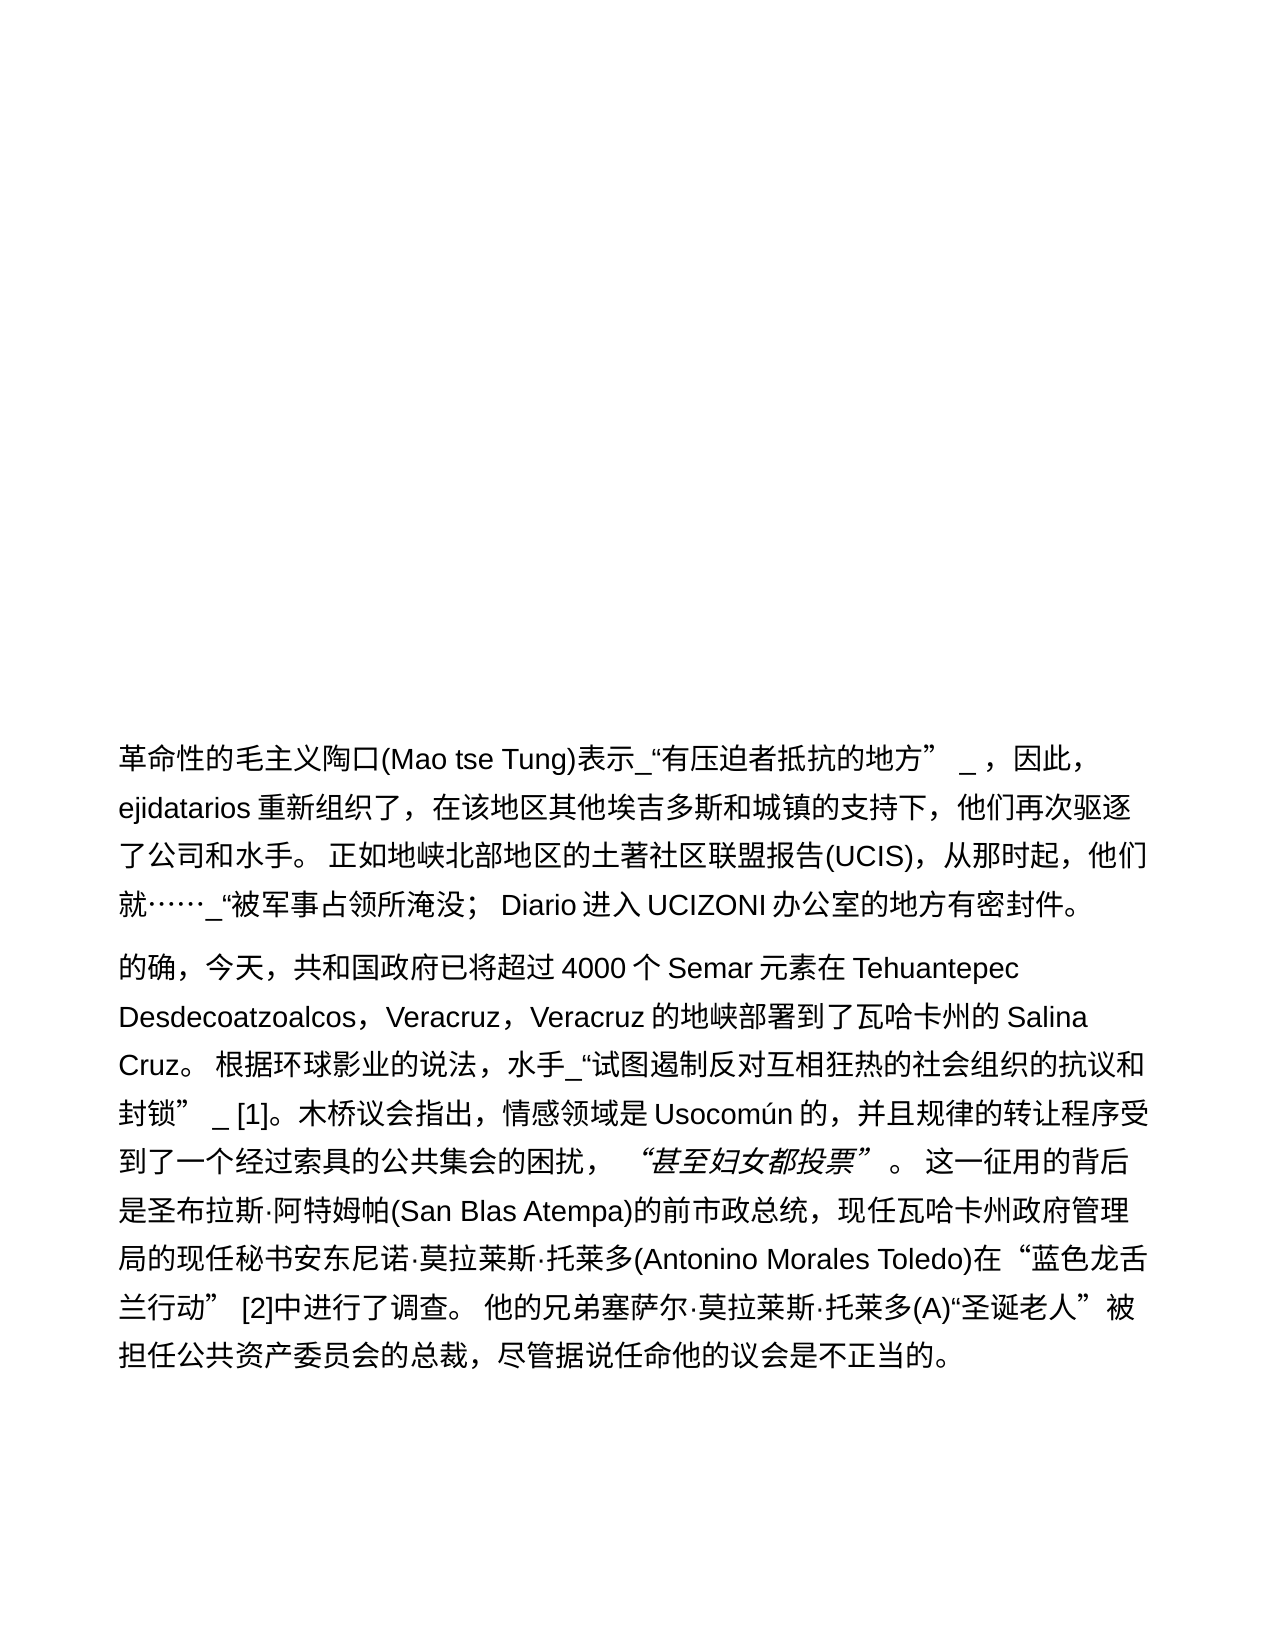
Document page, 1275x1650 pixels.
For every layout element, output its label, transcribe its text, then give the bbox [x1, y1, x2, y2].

text 革命性的毛主义陶口(Mao tse Tung)表示_“有压迫者抵抗的地方” _ ，因此，ejidatarios重新组织了，在该地区其他埃吉多斯和城镇的支持下，他们再次驱逐了公司和水手。 正如地峡北部地区的土著社区联盟报告(UCIS)，从那时起，他们就……_“被军事占领所淹没； Diario进入UCIZONI办公室的地方有密封件。 [118, 118, 1157, 924]
text 的确，今天，共和国政府已将超过4000个Semar元素在Tehuantepec Desdecoatzoalcos，Veracruz，Veracruz的地峡部署到了瓦哈卡州的Salina Cruz。 根据环球影业的说法，水手_“试图遏制反对互相狂热的社会组织的抗议和封锁” _ [1]。木桥议会指出，情感领域是Usocomún的，并且规律的转让程序受到了一个经过索具的公共集会的困扰， “甚至妇女都投票” 。 这一征用的背后是圣布拉斯·阿特姆帕(San Blas Atempa)的前市政总统，现任瓦哈卡州政府管理局的现任秘书安东尼诺·莫拉莱斯·托莱多(Antonino Morales Toledo)在“蓝色龙舌兰行动” [2]中进行了调查。 他的兄弟塞萨尔·莫拉莱斯·托莱多(A)“圣诞老人”被担任公共资产委员会的总裁，尽管据说任命他的议会是不正当的。 [118, 945, 1157, 1375]
